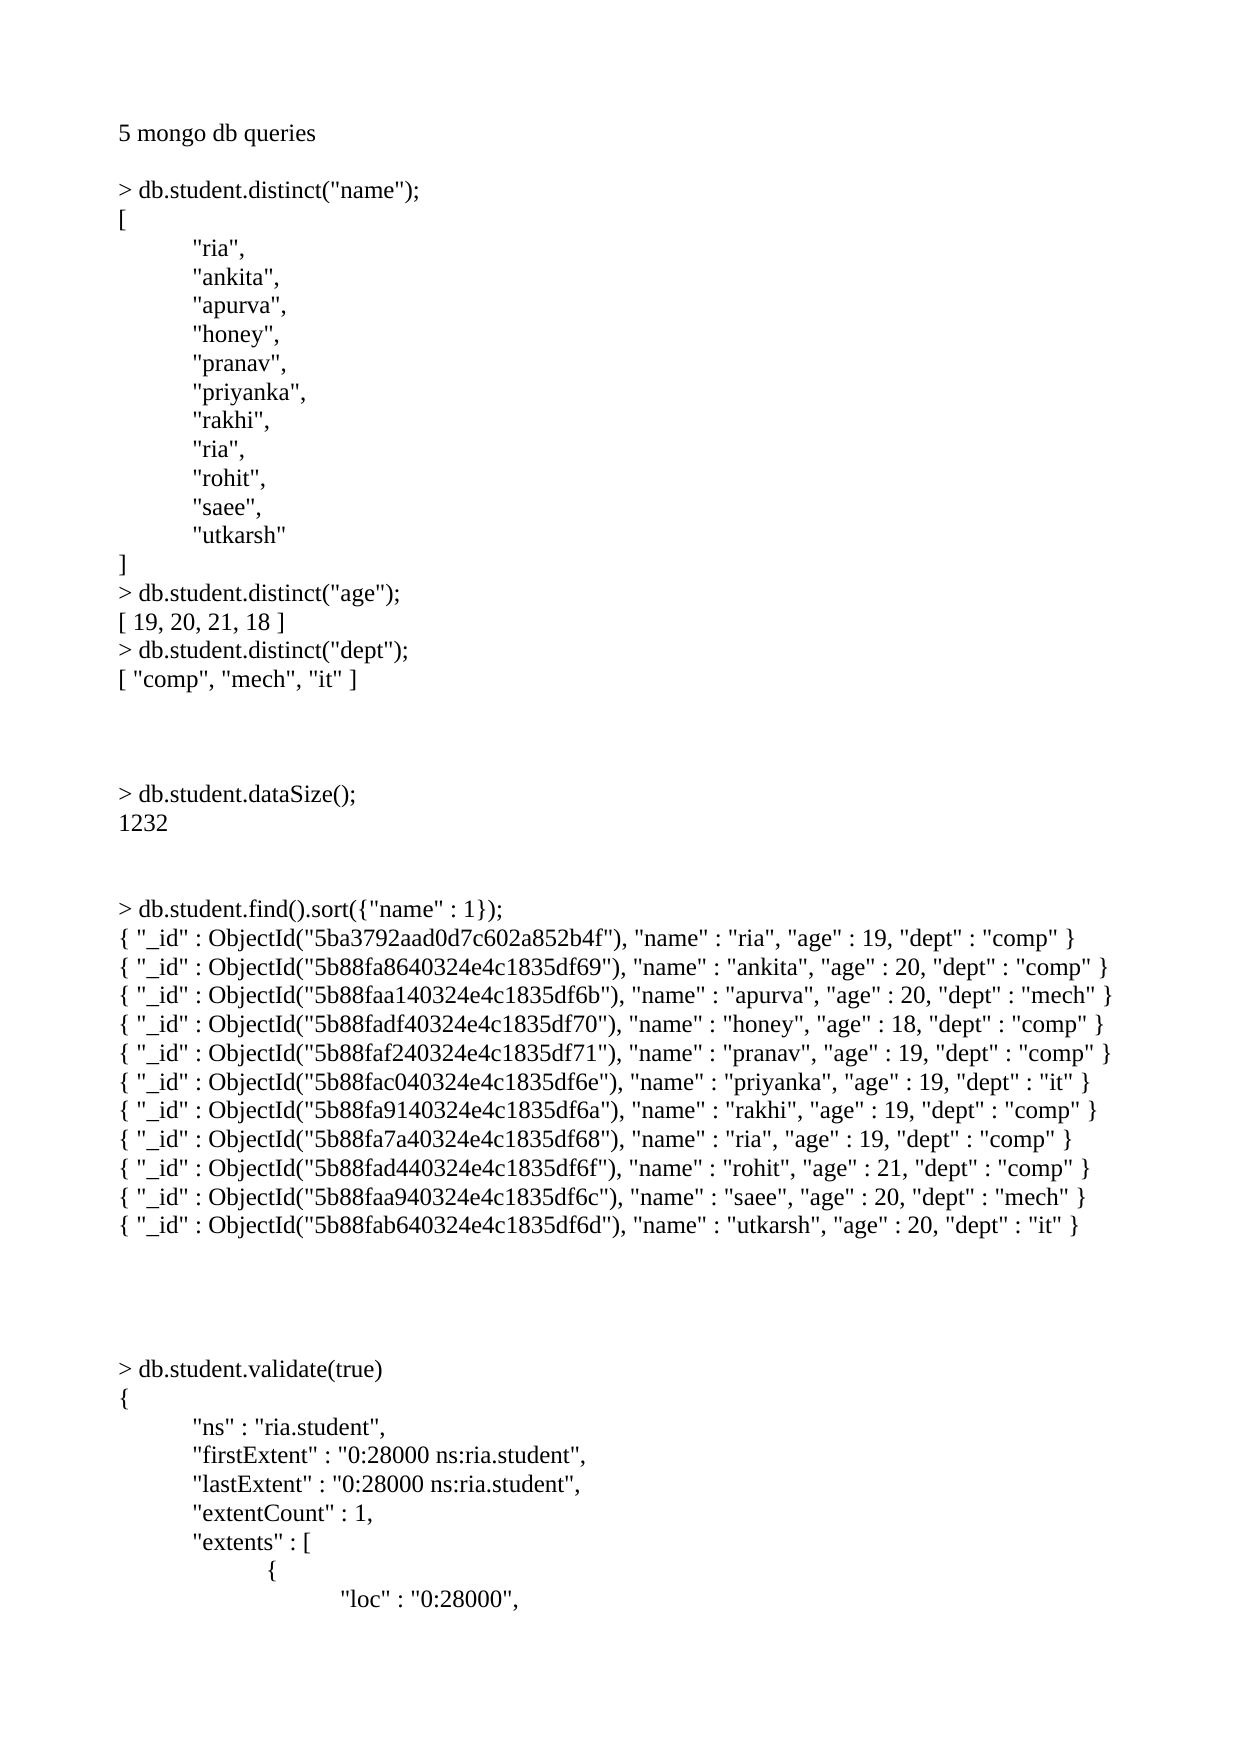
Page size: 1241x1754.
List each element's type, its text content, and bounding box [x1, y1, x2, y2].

text "rakhi", [118, 406, 1122, 434]
text > db.student.distinct("name"); [118, 176, 1122, 204]
text { "_id" : ObjectId("5b88faa140324e4c1835df6b"), "name" : "apurva", "age" : 20, "dept" : "mech" } [118, 981, 1122, 1009]
text "ria", [118, 434, 1122, 463]
text "saee", [118, 492, 1122, 521]
text "lastExtent" : "0:28000 ns:ria.student", [118, 1469, 1122, 1498]
text { "_id" : ObjectId("5b88faf240324e4c1835df71"), "name" : "pranav", "age" : 19, "dept" : "comp" } [118, 1038, 1122, 1067]
text "ns" : "ria.student", [118, 1412, 1122, 1441]
text { "_id" : ObjectId("5b88fa8640324e4c1835df69"), "name" : "ankita", "age" : 20, "dept" : "comp" } [118, 952, 1122, 981]
text "priyanka", [118, 377, 1122, 406]
text 5 mongo db queries [118, 118, 1122, 147]
text "ankita", [118, 262, 1122, 291]
text { "_id" : ObjectId("5b88fadf40324e4c1835df70"), "name" : "honey", "age" : 18, "dept" : "comp" } [118, 1009, 1122, 1038]
text { [118, 1383, 1122, 1412]
text "rohit", [118, 463, 1122, 492]
text > db.student.validate(true) [118, 1354, 1122, 1383]
text "utkarsh" [118, 521, 1122, 549]
text { "_id" : ObjectId("5b88fad440324e4c1835df6f"), "name" : "rohit", "age" : 21, "dept" : "comp" } [118, 1153, 1122, 1182]
text > db.student.distinct("dept"); [118, 636, 1122, 664]
text [ 19, 20, 21, 18 ] [118, 607, 1122, 636]
text "honey", [118, 319, 1122, 348]
text { "_id" : ObjectId("5ba3792aad0d7c602a852b4f"), "name" : "ria", "age" : 19, "dept" : "comp" } [118, 923, 1122, 952]
text "apurva", [118, 291, 1122, 319]
text "loc" : "0:28000", [118, 1584, 1122, 1613]
text > db.student.distinct("age"); [118, 578, 1122, 607]
text "extents" : [ [118, 1527, 1122, 1556]
text "firstExtent" : "0:28000 ns:ria.student", [118, 1441, 1122, 1469]
text [ [118, 204, 1122, 233]
text { "_id" : ObjectId("5b88fa7a40324e4c1835df68"), "name" : "ria", "age" : 19, "dept" : "comp" } [118, 1124, 1122, 1153]
text [ "comp", "mech", "it" ] [118, 664, 1122, 693]
text "extentCount" : 1, [118, 1498, 1122, 1527]
text 1232 [118, 808, 1122, 837]
text { [118, 1556, 1122, 1584]
text { "_id" : ObjectId("5b88fab640324e4c1835df6d"), "name" : "utkarsh", "age" : 20, "dept" : "it" } [118, 1211, 1122, 1239]
text > db.student.find().sort({"name" : 1}); [118, 894, 1122, 923]
text { "_id" : ObjectId("5b88fac040324e4c1835df6e"), "name" : "priyanka", "age" : 19, "dept" : "it" } [118, 1067, 1122, 1096]
text { "_id" : ObjectId("5b88fa9140324e4c1835df6a"), "name" : "rakhi", "age" : 19, "dept" : "comp" } [118, 1096, 1122, 1124]
text > db.student.dataSize(); [118, 779, 1122, 808]
text { "_id" : ObjectId("5b88faa940324e4c1835df6c"), "name" : "saee", "age" : 20, "dept" : "mech" } [118, 1182, 1122, 1211]
text ] [118, 549, 1122, 578]
text "pranav", [118, 348, 1122, 377]
text "ria", [118, 233, 1122, 262]
